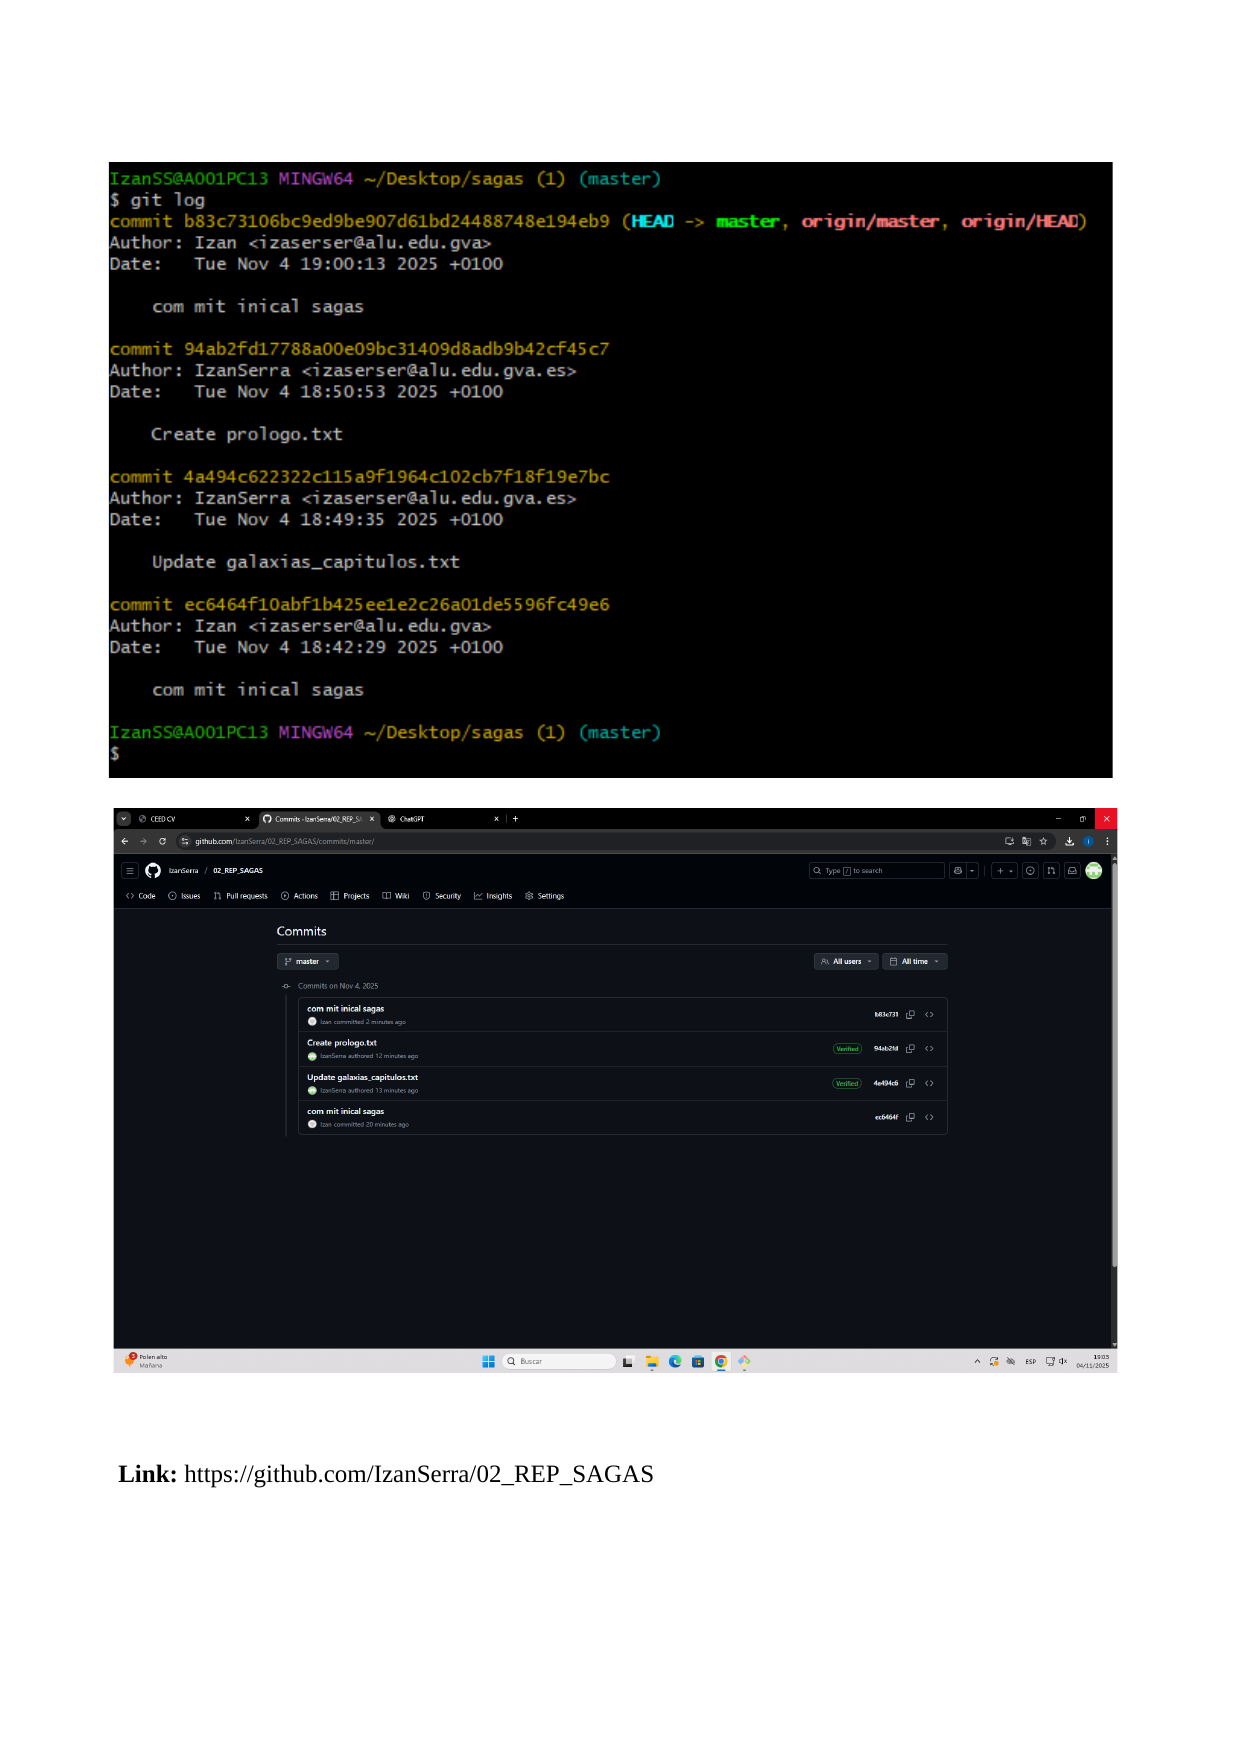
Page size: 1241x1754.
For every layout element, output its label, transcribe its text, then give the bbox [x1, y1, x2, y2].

picture [113, 808, 1118, 1373]
picture [108, 162, 1113, 778]
text Link: https://github.com/IzanSerra/02_REP_SAGAS [118, 1459, 1122, 1488]
